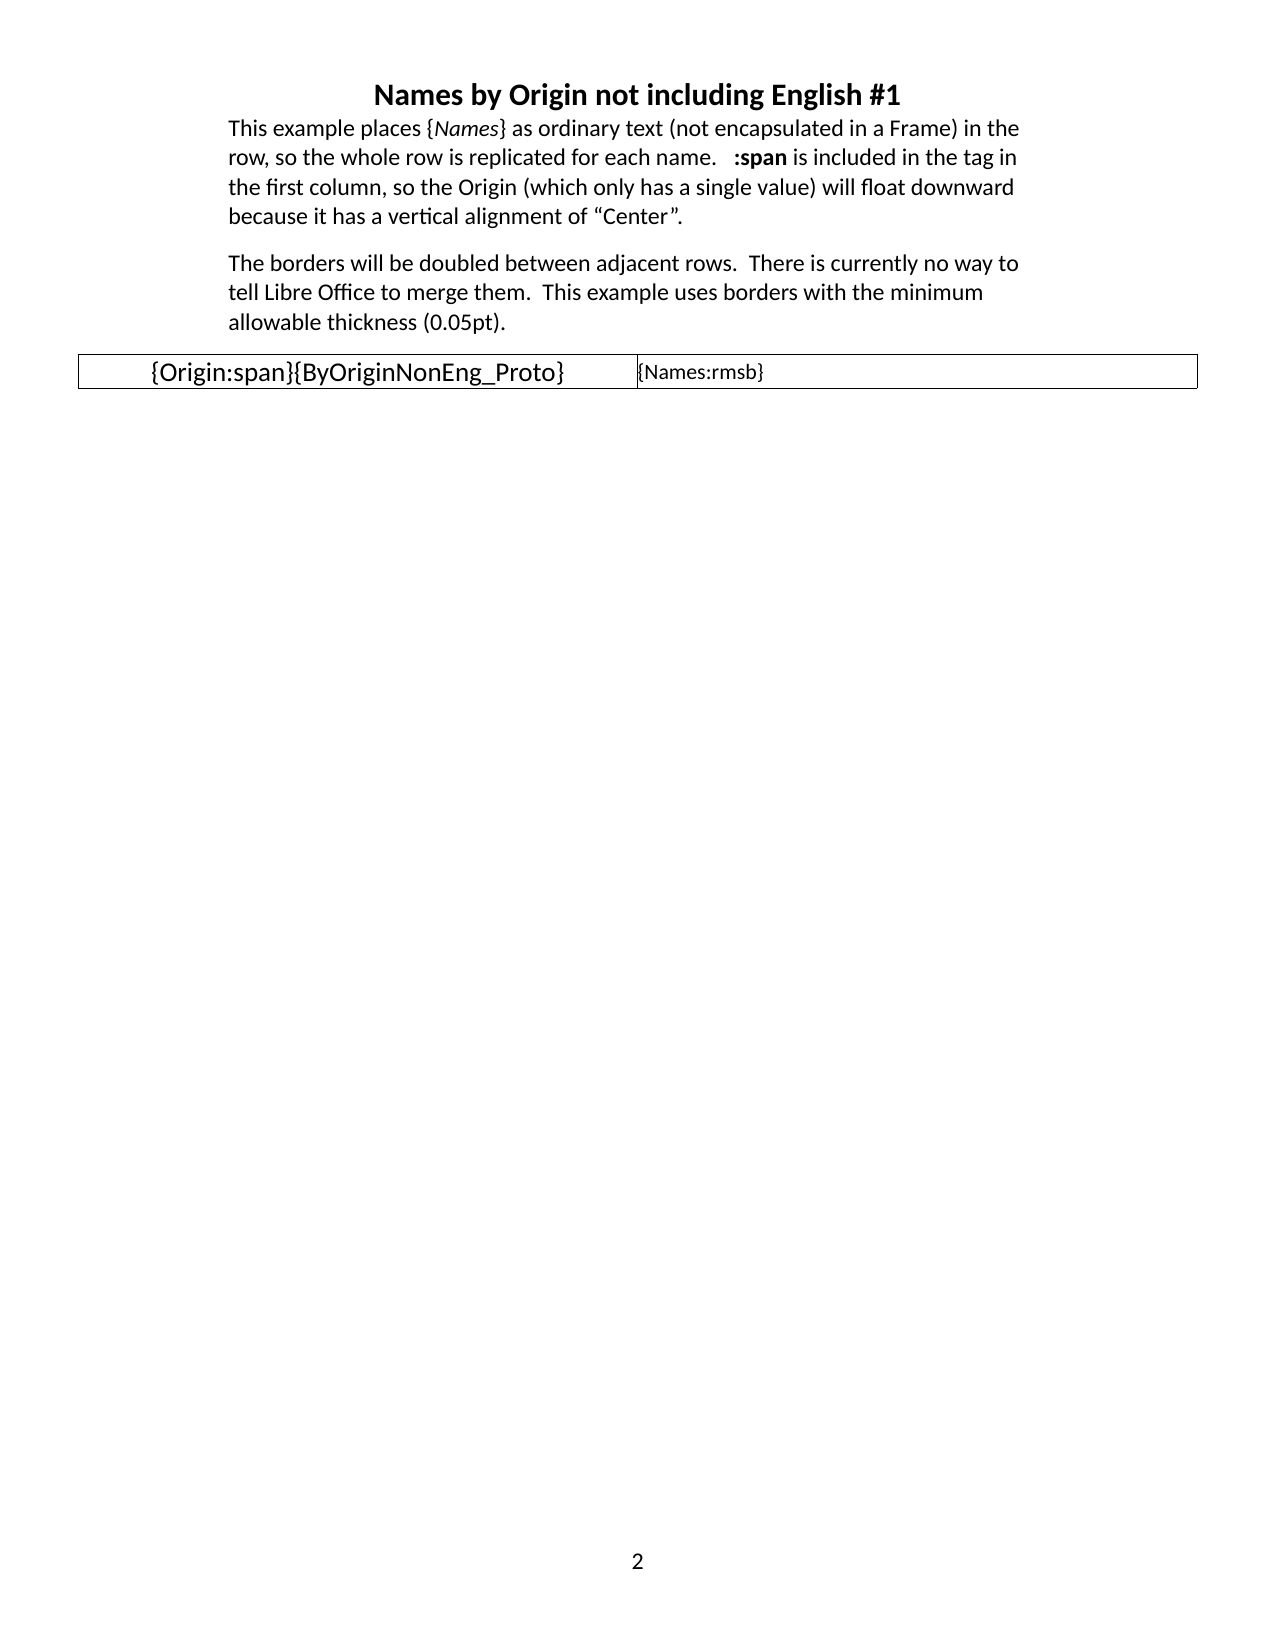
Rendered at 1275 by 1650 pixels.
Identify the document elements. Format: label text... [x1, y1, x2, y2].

text Names by Origin not including English #1 [78, 75, 1197, 113]
table_header {Names:rmsb} [638, 355, 1197, 388]
text This example places {Names} as ordinary text (not encapsulated in a Frame) in the row, so the whole row is replicated for each name. :span is included in the tag in the first column, so the Origin (which only has a single value) will float downward because it has a vertical alignment of “Center”. [228, 113, 1038, 230]
table_header {Origin:span}{ByOriginNonEng_Proto} [79, 355, 637, 388]
text The borders will be doubled between adjacent rows. There is currently no way to tell Libre Office to merge them. This example uses borders with the minimum allowable thickness (0.05pt). [228, 248, 1038, 336]
